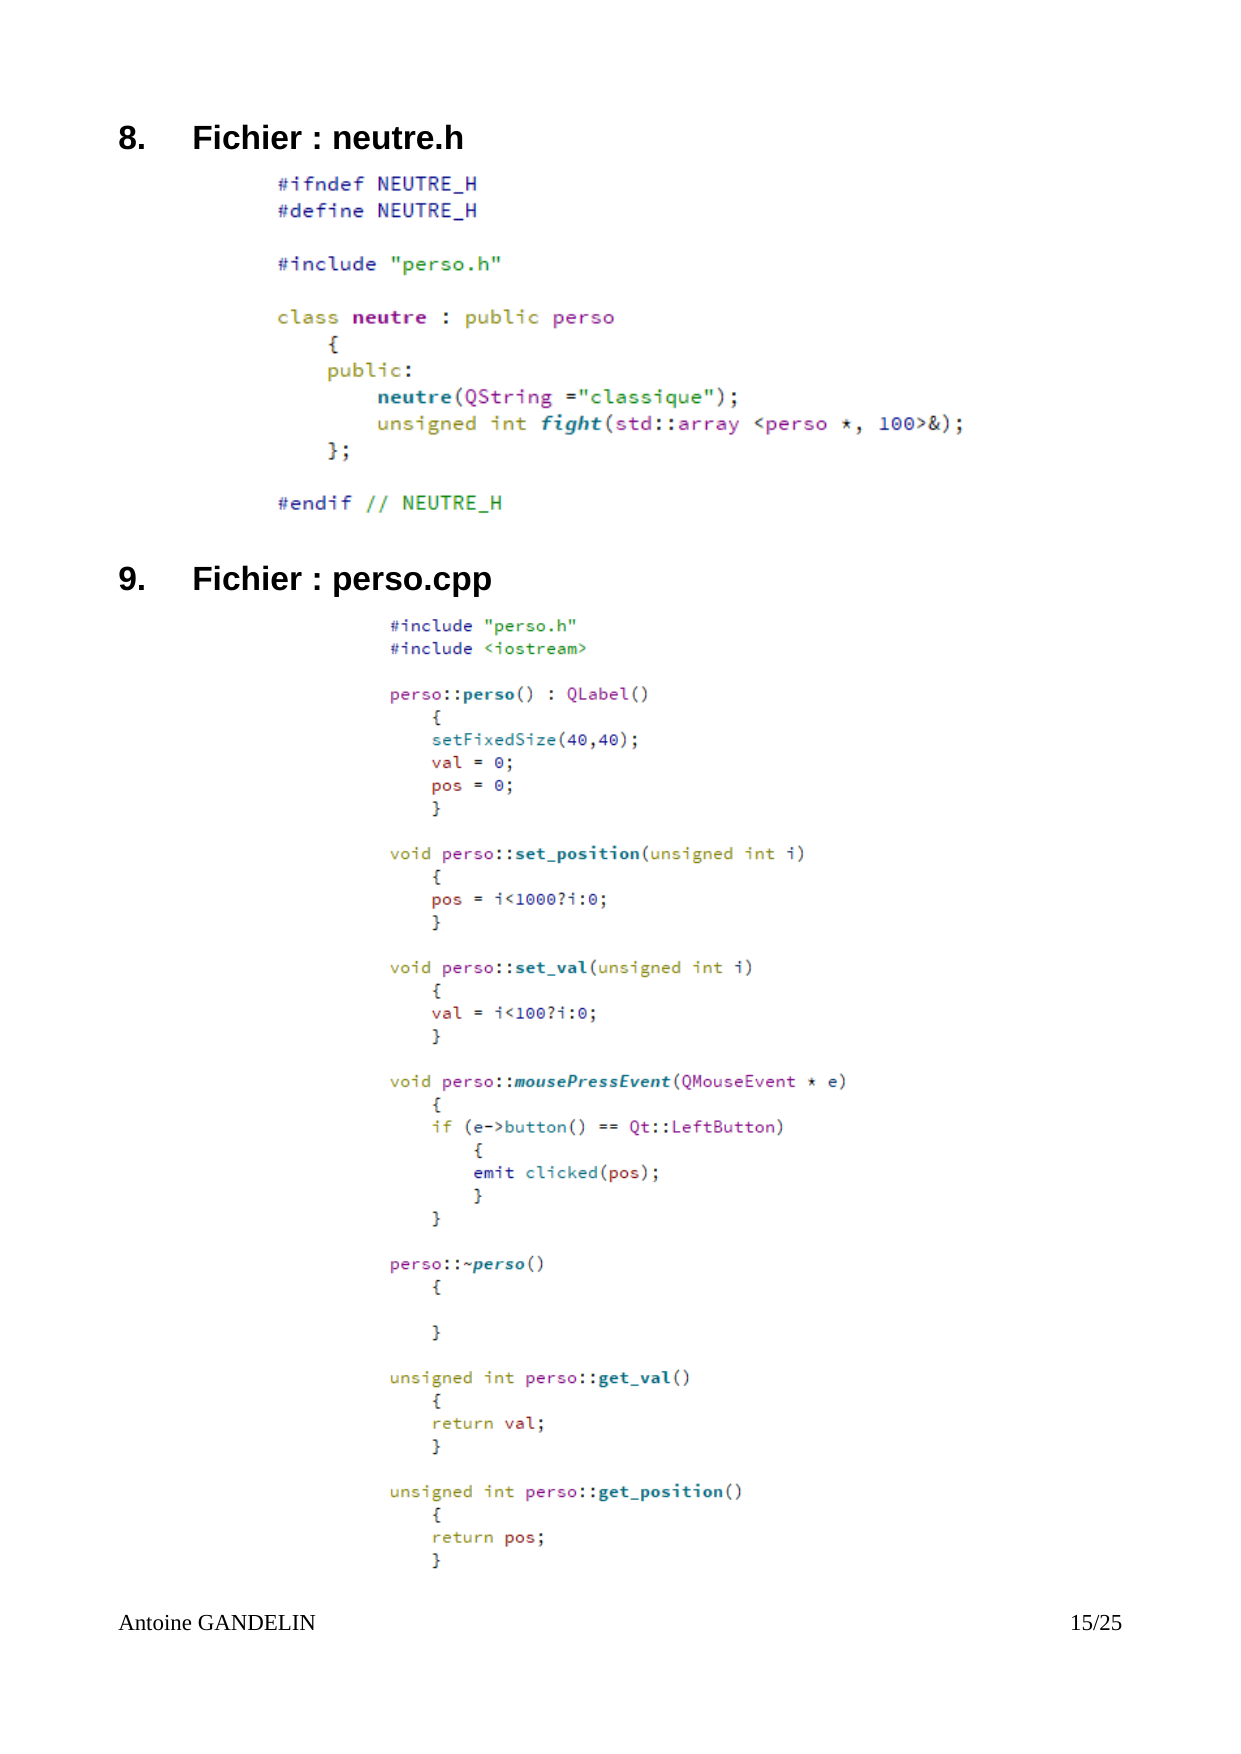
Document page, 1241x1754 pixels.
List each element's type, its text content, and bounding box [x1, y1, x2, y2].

picture [386, 610, 855, 1571]
subtitle Fichier : perso.cpp [118, 559, 1122, 598]
picture [271, 169, 969, 524]
subtitle Fichier : neutre.h [118, 118, 1122, 157]
